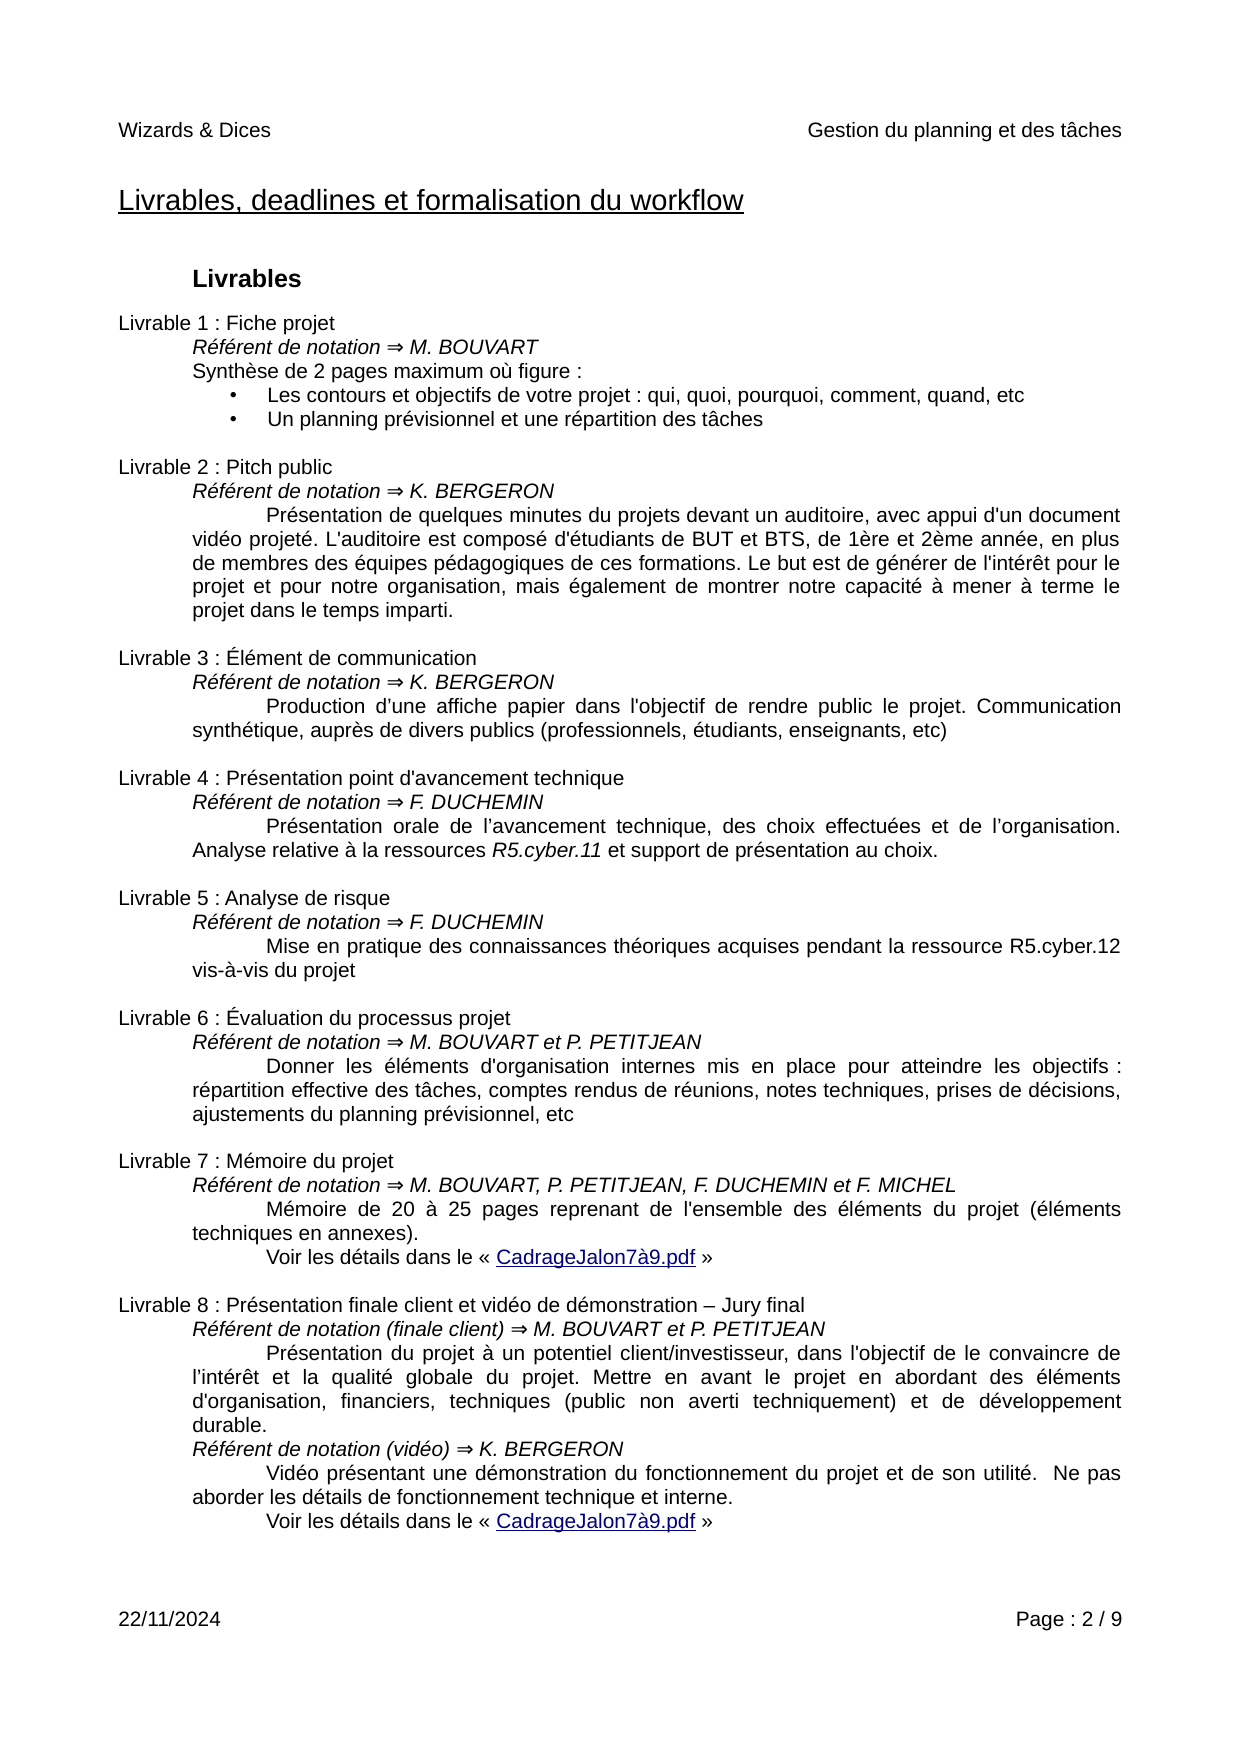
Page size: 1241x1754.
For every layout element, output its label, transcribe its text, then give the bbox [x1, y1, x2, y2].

text Livrable 6 : Évaluation du processus projet [118, 1006, 1122, 1029]
text Référent de notation (vidéo) ⇒ K. BERGERON [192, 1437, 1122, 1461]
text Référent de notation (finale client) ⇒ M. BOUVART et P. PETITJEAN [192, 1317, 1122, 1341]
text Présentation de quelques minutes du projets devant un auditoire, avec appui d'un document vidéo projeté. L'auditoire est composé d'étudiants de BUT et BTS, de 1ère et 2ème année, en plus de membres des équipes pédagogiques de ces formations. Le but est de générer de l'intérêt pour le projet et pour notre organisation, mais également de montrer notre capacité à mener à terme le projet dans le temps imparti. [192, 502, 1122, 622]
text Donner les éléments d'organisation internes mis en place pour atteindre les objectifs : répartition effective des tâches, comptes rendus de réunions, notes techniques, prises de décisions, ajustements du planning prévisionnel, etc [192, 1053, 1122, 1125]
text Voir les détails dans le « CadrageJalon7à9.pdf » [192, 1245, 1122, 1269]
text Livrable 2 : Pitch public [118, 454, 1122, 478]
text Mémoire de 20 à 25 pages reprenant de l'ensemble des éléments du projet (éléments techniques en annexes). [192, 1197, 1122, 1245]
text Livrable 5 : Analyse de risque [118, 886, 1122, 910]
text Référent de notation ⇒ F. DUCHEMIN [192, 910, 1122, 934]
text Référent de notation ⇒ K. BERGERON [192, 478, 1122, 502]
text Présentation du projet à un potentiel client/investisseur, dans l'objectif de le convaincre de l’intérêt et la qualité globale du projet. Mettre en avant le projet en abordant des éléments d'organisation, financiers, techniques (public non averti techniquement) et de développement durable. [192, 1341, 1122, 1437]
text Présentation orale de l’avancement technique, des choix effectuées et de l’organisation. Analyse relative à la ressources R5.cyber.11 et support de présentation au choix. [192, 814, 1122, 862]
text Référent de notation ⇒ M. BOUVART, P. PETITJEAN, F. DUCHEMIN et F. MICHEL [192, 1173, 1122, 1197]
text Référent de notation ⇒ K. BERGERON [192, 670, 1122, 694]
text Voir les détails dans le « CadrageJalon7à9.pdf » [192, 1509, 1122, 1533]
text Production d’une affiche papier dans l'objectif de rendre public le projet. Communication synthétique, auprès de divers publics (professionnels, étudiants, enseignants, etc) [192, 694, 1122, 742]
text Référent de notation ⇒ F. DUCHEMIN [192, 790, 1122, 814]
list Les contours et objectifs de votre projet : qui, quoi, pourquoi, comment, quand, etc [229, 382, 1122, 407]
text Vidéo présentant une démonstration du fonctionnement du projet et de son utilité. Ne pas aborder les détails de fonctionnement technique et interne. [192, 1461, 1122, 1509]
list Un planning prévisionnel et une répartition des tâches [229, 407, 1122, 431]
text Mise en pratique des connaissances théoriques acquises pendant la ressource R5.cyber.12 vis-à-vis du projet [192, 934, 1122, 982]
text Synthèse de 2 pages maximum où figure : [192, 358, 1122, 382]
text Livrable 8 : Présentation finale client et vidéo de démonstration – Jury final [118, 1293, 1122, 1317]
text Référent de notation ⇒ M. BOUVART et P. PETITJEAN [192, 1029, 1122, 1053]
text Livrable 7 : Mémoire du projet [118, 1149, 1122, 1173]
text Livrable 4 : Présentation point d'avancement technique [118, 766, 1122, 790]
text Livrable 1 : Fiche projet [118, 311, 1122, 334]
subtitle Livrables, deadlines et formalisation du workflow [118, 183, 1122, 217]
text Livrable 3 : Élément de communication [118, 646, 1122, 670]
subtitle Livrables [192, 264, 1122, 293]
text Référent de notation ⇒ M. BOUVART [192, 334, 1122, 358]
